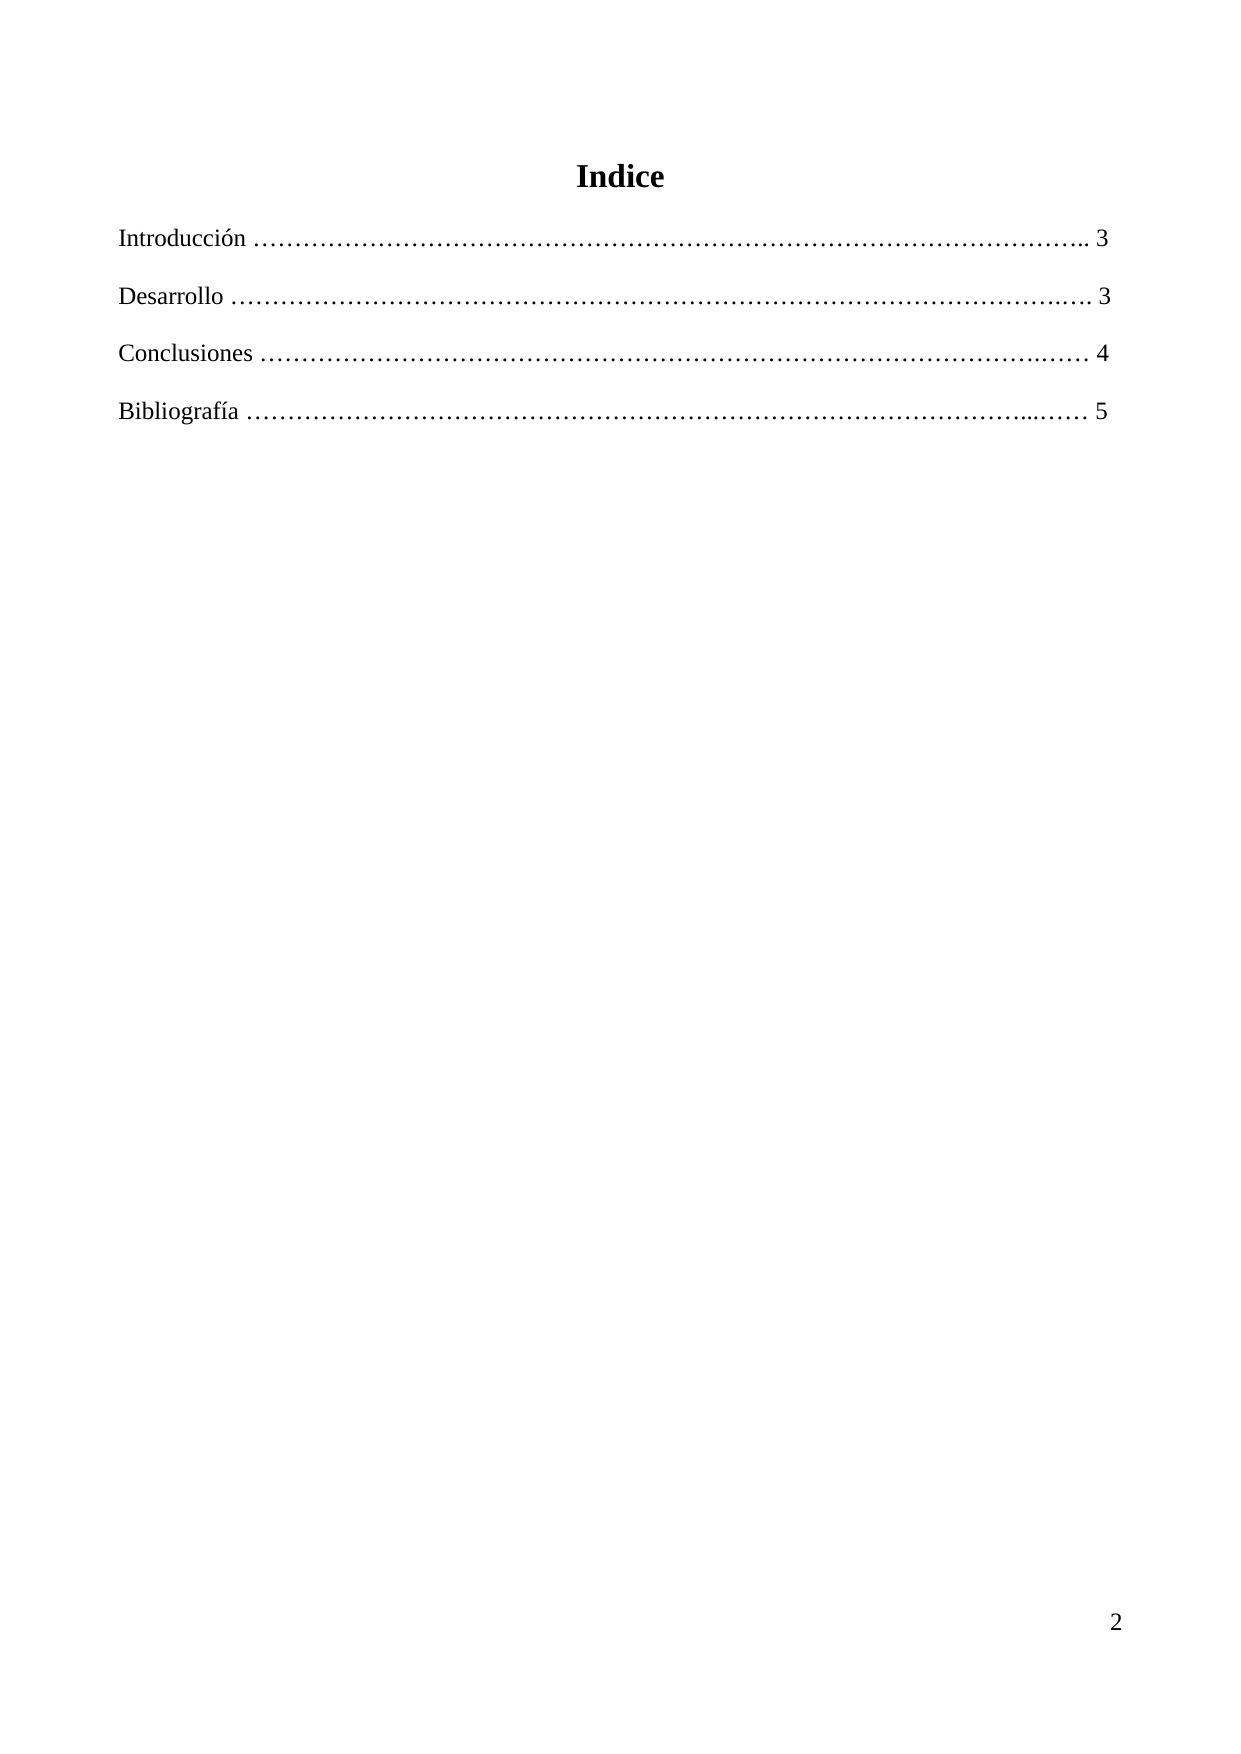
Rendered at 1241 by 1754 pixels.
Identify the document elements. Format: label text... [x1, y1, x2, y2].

text Bibliografía …………………………………………………………………………………...…… 5 [118, 396, 1122, 425]
text Indice [118, 156, 1122, 195]
text Desarrollo ……………………………………………………………………………………….…. 3 [118, 281, 1122, 310]
text Conclusiones ………………………………………………………………………………….…… 4 [118, 338, 1122, 367]
text Introducción ……………………………………………………………………………………….. 3 [118, 223, 1122, 252]
